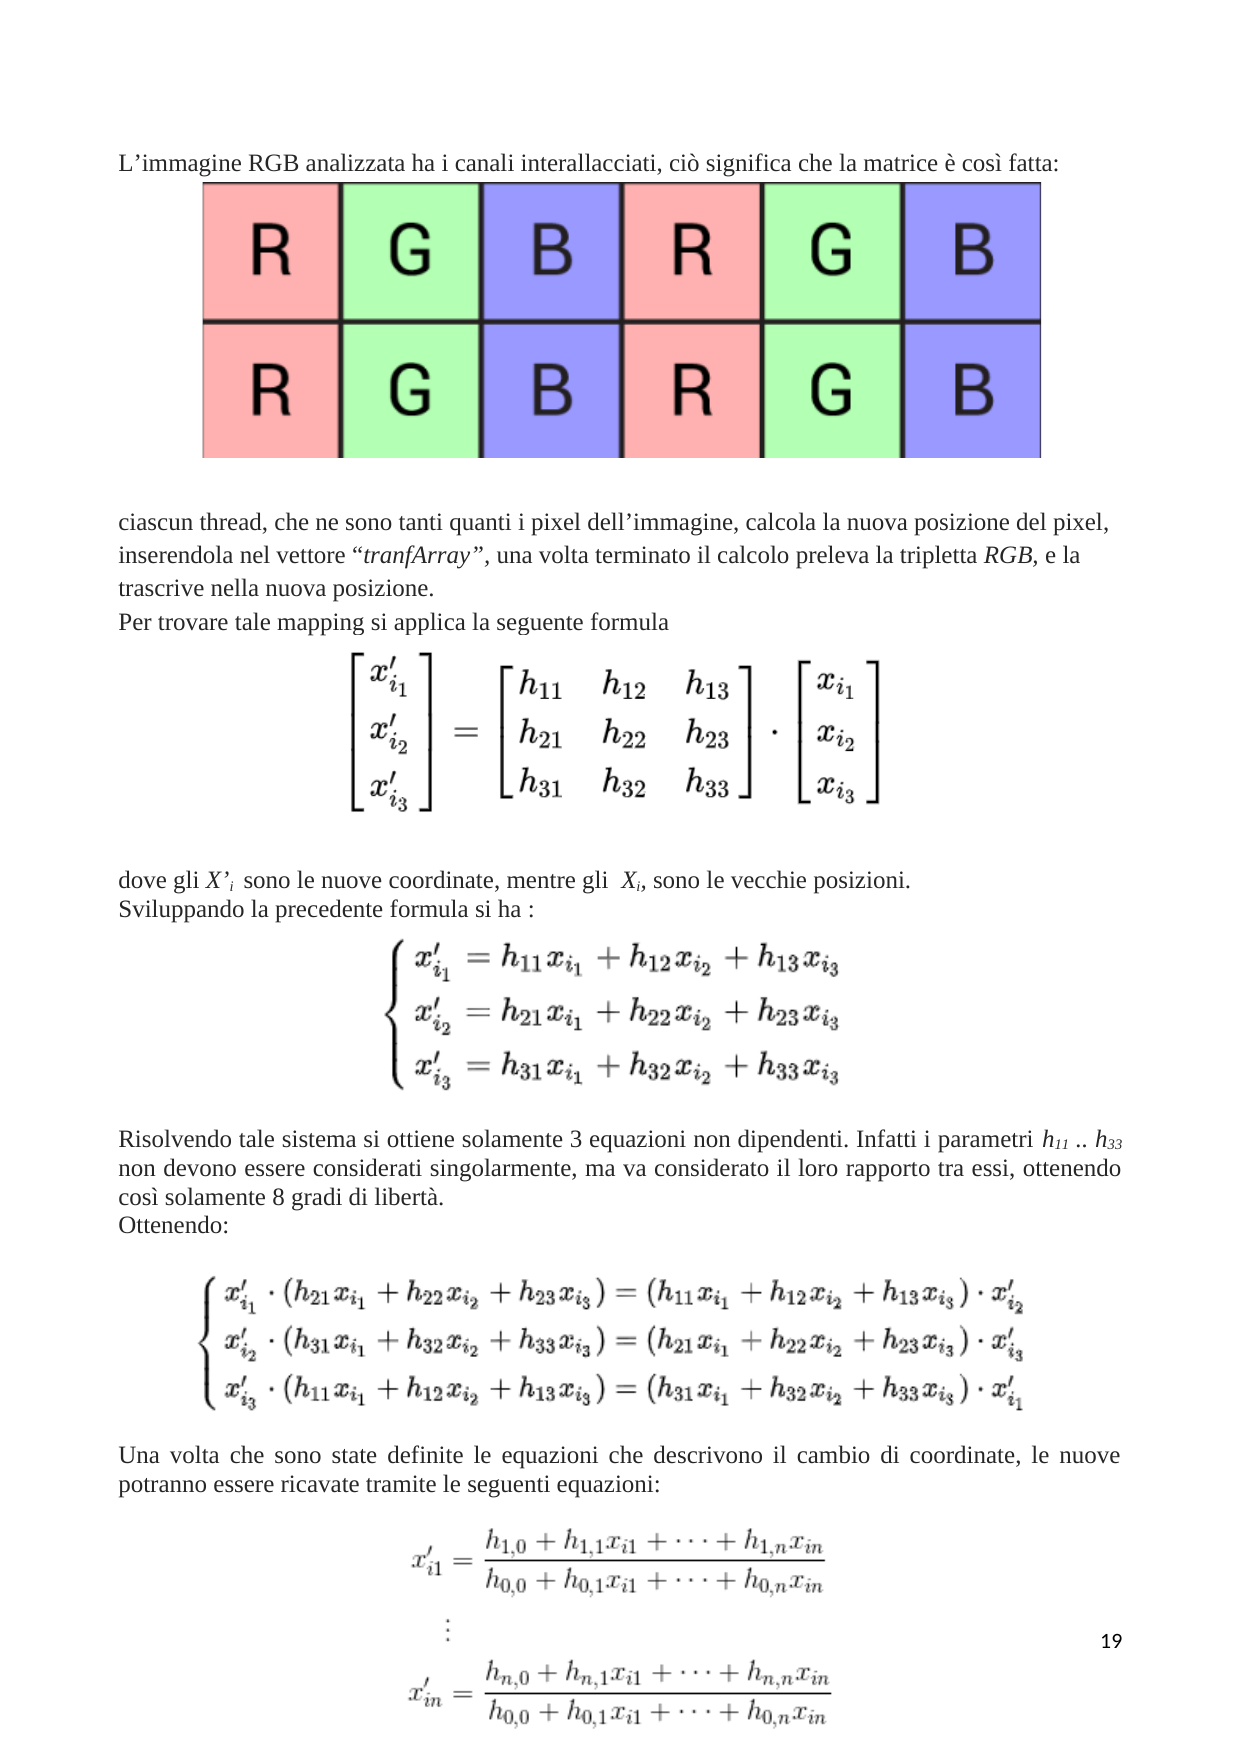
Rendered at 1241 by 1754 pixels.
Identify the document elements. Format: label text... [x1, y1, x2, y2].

text dove gli X’i sono le nuove coordinate, mentre gli Xi, sono le vecchie posizioni. [118, 865, 1122, 894]
text Una volta che sono state definite le equazioni che descrivono il cambio di coordinate, le nuove potranno essere ricavate tramite le seguenti equazioni: [118, 1440, 1122, 1498]
text L’immagine RGB analizzata ha i canali interallacciati, ciò significa che la matrice è così fatta: [118, 148, 1122, 176]
picture [202, 182, 1042, 458]
picture [192, 1267, 1048, 1413]
text Risolvendo tale sistema si ottiene solamente 3 equazioni non dipendenti. Infatti i parametri h11 .. h33 non devono essere considerati singolarmente, ma va considerato il loro rapporto tra essi, ottenendo così solamente 8 gradi di libertà. [118, 1124, 1122, 1210]
text Per trovare tale mapping si applica la seguente formula [118, 607, 1122, 635]
picture [331, 635, 909, 827]
picture [377, 922, 863, 1106]
text Ottenendo: [118, 1210, 1122, 1239]
text ciascun thread, che ne sono tanti quanti i pixel dell’immagine, calcola la nuova posizione del pixel, inserendola nel vettore “tranfArray”, una volta terminato il calcolo preleva la tripletta RGB, e la trascrive nella nuova posizione. [118, 507, 1122, 602]
picture [391, 1513, 849, 1754]
text Sviluppando la precedente formula si ha : [118, 894, 1122, 923]
